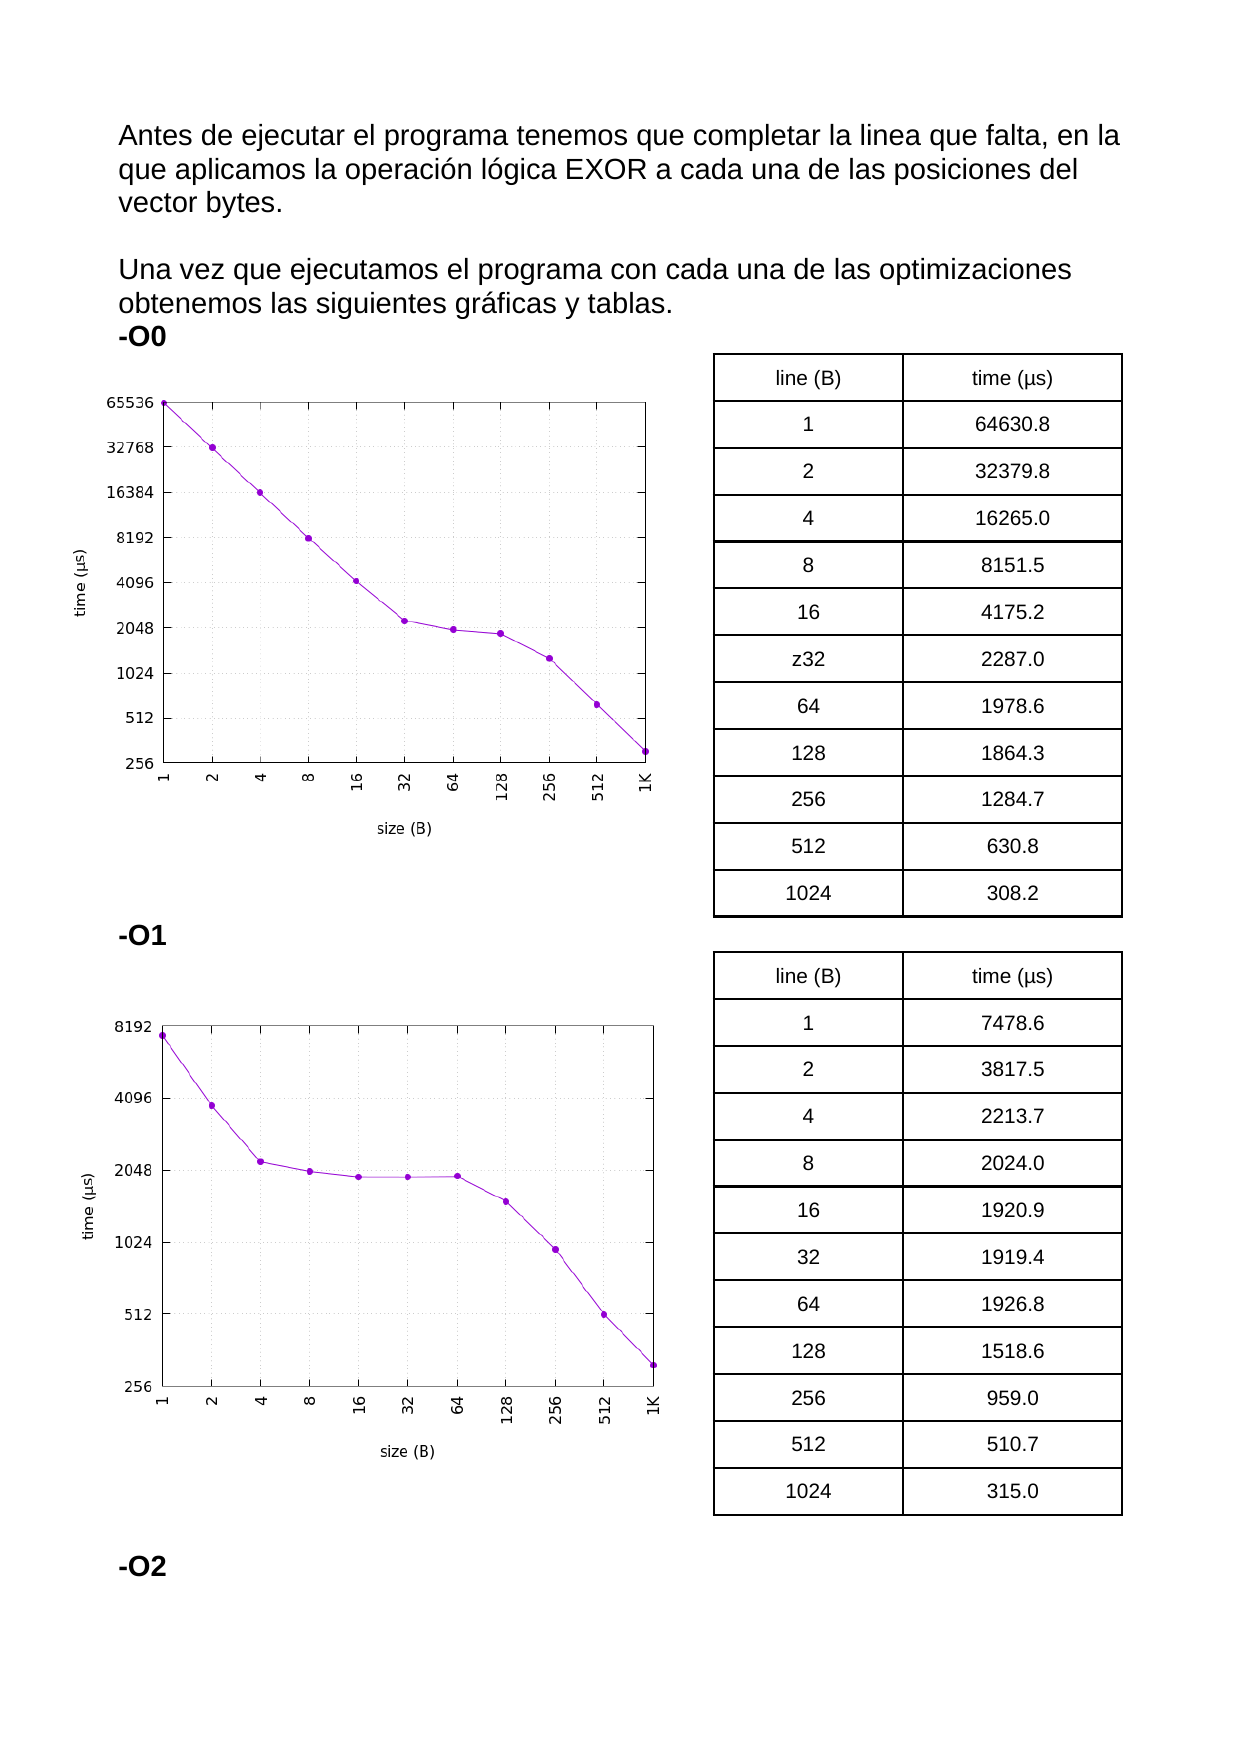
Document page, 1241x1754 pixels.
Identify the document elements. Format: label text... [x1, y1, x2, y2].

table_cell 32 [715, 1234, 902, 1279]
table_cell 2024.0 [904, 1141, 1121, 1185]
text Una vez que ejecutamos el programa con cada una de las optimizaciones obtenemos las siguientes gráficas y tablas. [118, 252, 1122, 319]
table_cell 64 [715, 683, 902, 728]
table_cell 64630.8 [904, 402, 1121, 447]
table_cell 510.7 [904, 1422, 1121, 1467]
table_cell 1920.9 [904, 1188, 1121, 1232]
picture [72, 1007, 681, 1463]
table_cell 1978.6 [904, 683, 1121, 728]
table_header time (µs) [904, 953, 1121, 998]
text Antes de ejecutar el programa tenemos que completar la linea que falta, en la que aplicamos la operación lógica EXOR a cada una de las posiciones del vector bytes. [118, 118, 1122, 219]
table_cell 1 [715, 1000, 902, 1045]
table_cell 512 [715, 824, 902, 868]
table_cell 16265.0 [904, 496, 1121, 540]
table_cell 1024 [715, 871, 902, 915]
table_cell 8151.5 [904, 543, 1121, 587]
table_cell 32379.8 [904, 449, 1121, 493]
table_cell 512 [715, 1422, 902, 1467]
table_cell 256 [715, 777, 902, 822]
table_cell 1 [715, 402, 902, 447]
text -O0 [118, 319, 1122, 353]
table_cell 128 [715, 730, 902, 775]
table_cell 308.2 [904, 871, 1121, 915]
table_cell z32 [715, 636, 902, 681]
table_cell 1284.7 [904, 777, 1121, 822]
table_header time (µs) [904, 355, 1121, 400]
table_cell 315.0 [904, 1469, 1121, 1513]
table_cell 7478.6 [904, 1000, 1121, 1045]
table_cell 1518.6 [904, 1328, 1121, 1373]
table_cell 16 [715, 589, 902, 634]
table_cell 2213.7 [904, 1094, 1121, 1138]
table_cell 959.0 [904, 1375, 1121, 1420]
table_cell 1024 [715, 1469, 902, 1513]
table_cell 8 [715, 543, 902, 587]
table_cell 128 [715, 1328, 902, 1373]
table_cell 2287.0 [904, 636, 1121, 681]
table_cell 1864.3 [904, 730, 1121, 775]
text -O2 [118, 1549, 1122, 1583]
table_cell 8 [715, 1141, 902, 1185]
table_header line (B) [715, 953, 902, 998]
text -O1 [118, 917, 1122, 951]
table_cell 4 [715, 1094, 902, 1138]
table_cell 1919.4 [904, 1234, 1121, 1279]
picture [64, 383, 673, 840]
table_cell 64 [715, 1281, 902, 1326]
table_cell 1926.8 [904, 1281, 1121, 1326]
table_cell 3817.5 [904, 1047, 1121, 1092]
table_cell 16 [715, 1188, 902, 1232]
table_cell 4175.2 [904, 589, 1121, 634]
table_cell 256 [715, 1375, 902, 1420]
table_header line (B) [715, 355, 902, 400]
table_cell 630.8 [904, 824, 1121, 868]
table_cell 2 [715, 1047, 902, 1092]
table_cell 4 [715, 496, 902, 540]
table_cell 2 [715, 449, 902, 493]
